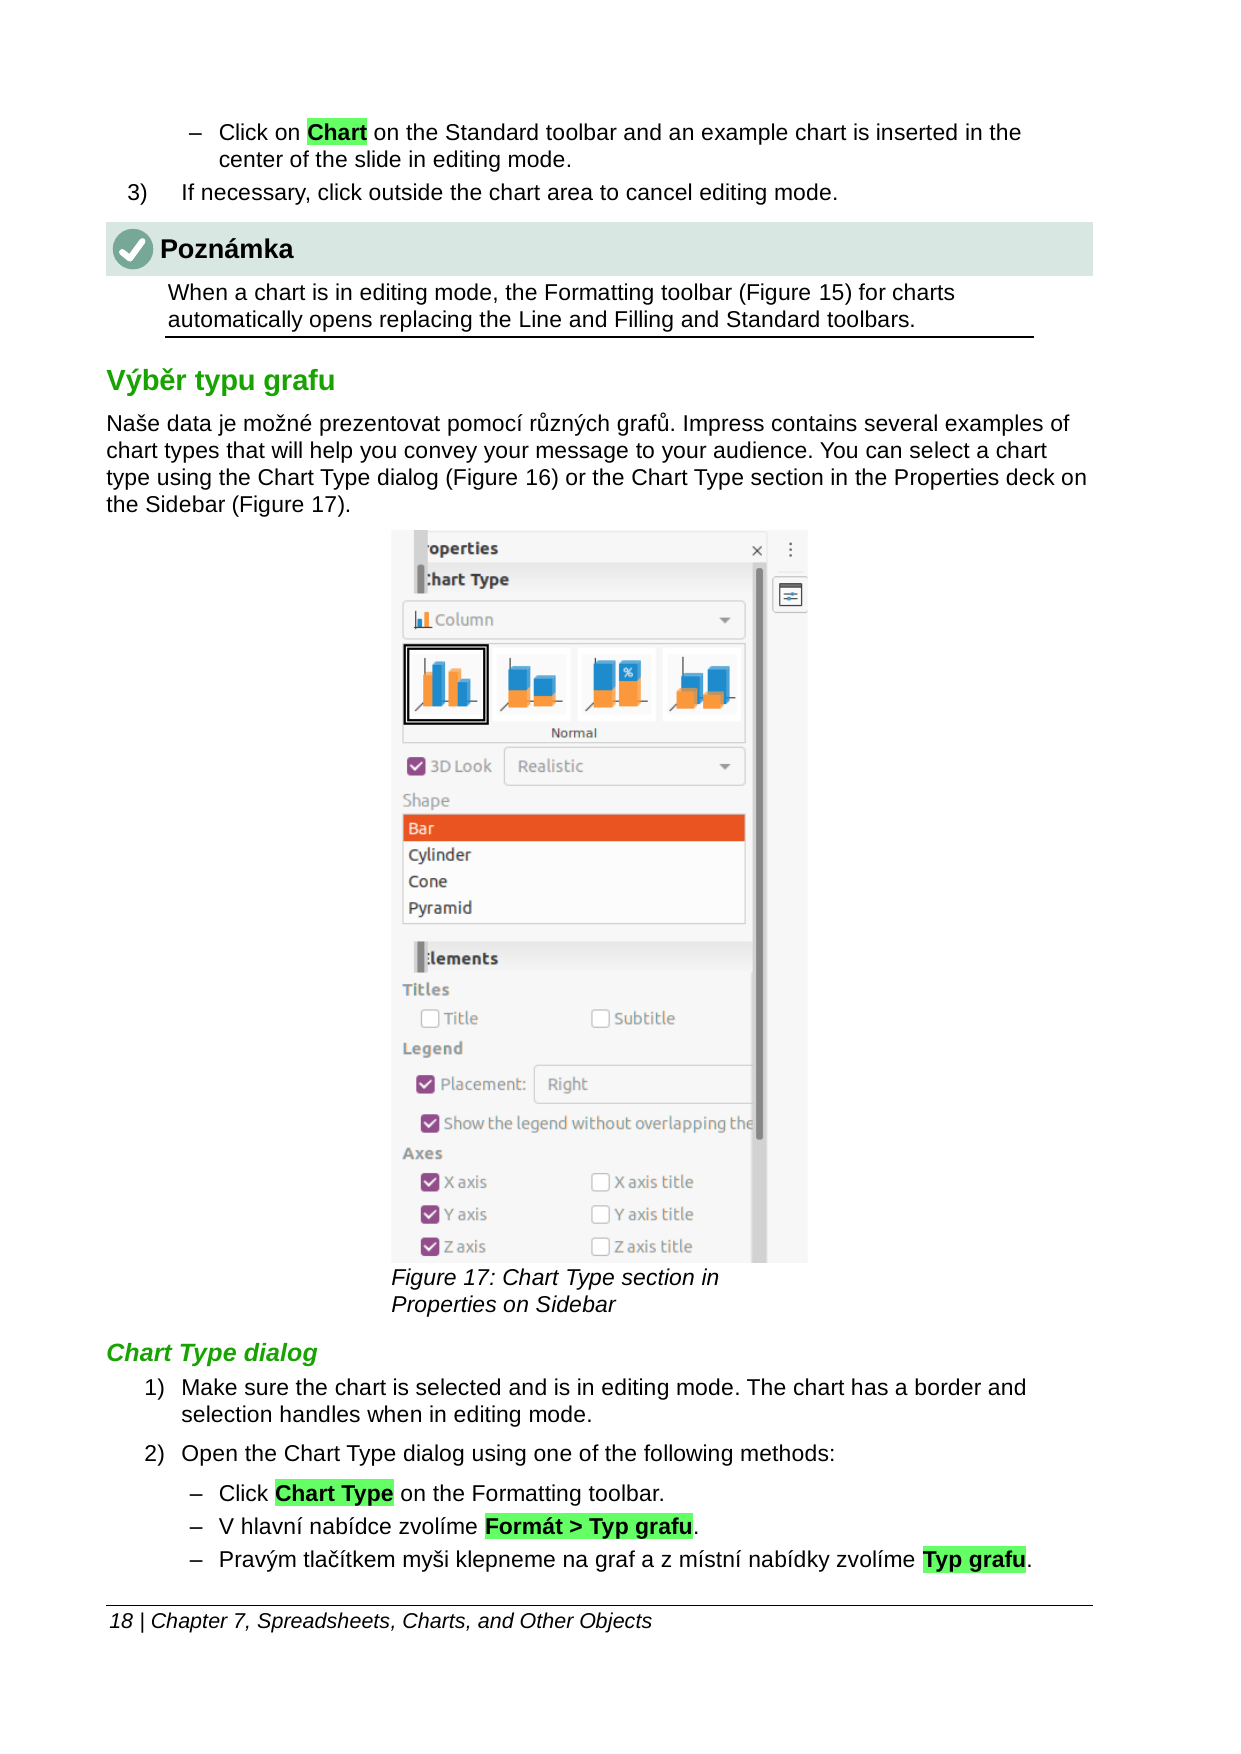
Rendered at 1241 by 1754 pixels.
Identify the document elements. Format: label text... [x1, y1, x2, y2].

list Pravým tlačítkem myši klepneme na graf a z místní nabídky zvolíme Typ grafu. [189, 1546, 923, 1573]
text Figure 17: Chart Type section in Properties on Sidebar [391, 1263, 808, 1317]
text Naše data je možné prezentovat pomocí různých grafů. Impress contains several examples of chart types that will help you convey your message to your audience. You can select a chart type using the Chart Type dialog (Figure 16) or the Chart Type section in the Properties deck on the Sidebar (Figure 17). [106, 409, 1093, 517]
picture [391, 530, 808, 1263]
list Make sure the chart is selected and is in editing mode. The chart has a border and selection handles when in editing mode. [164, 1373, 1093, 1427]
list Click on Chart on the Standard toolbar and an example chart is inserted in the center of the slide in editing mode. [189, 118, 1093, 172]
subtitle Chart Type dialog [106, 1338, 1093, 1367]
subtitle Poznámka [106, 222, 1093, 276]
text When a chart is in editing mode, the Formatting toolbar (Figure 15) for charts automatically opens replacing the Line and Filling and Standard toolbars. [164, 276, 1034, 338]
list Click Chart Type on the Formatting toolbar. [394, 1479, 1093, 1506]
subtitle Výběr typu grafu [106, 363, 1093, 397]
list V hlavní nabídce zvolíme Formát > Typ grafu. [189, 1512, 1093, 1539]
list Click Chart Type on the Formatting toolbar. [189, 1479, 275, 1506]
list Open the Chart Type dialog using one of the following methods: [164, 1439, 1093, 1467]
list If necessary, click outside the chart area to cancel editing mode. [148, 178, 1093, 206]
list Pravým tlačítkem myši klepneme na graf a z místní nabídky zvolíme Typ grafu. [1026, 1546, 1093, 1573]
